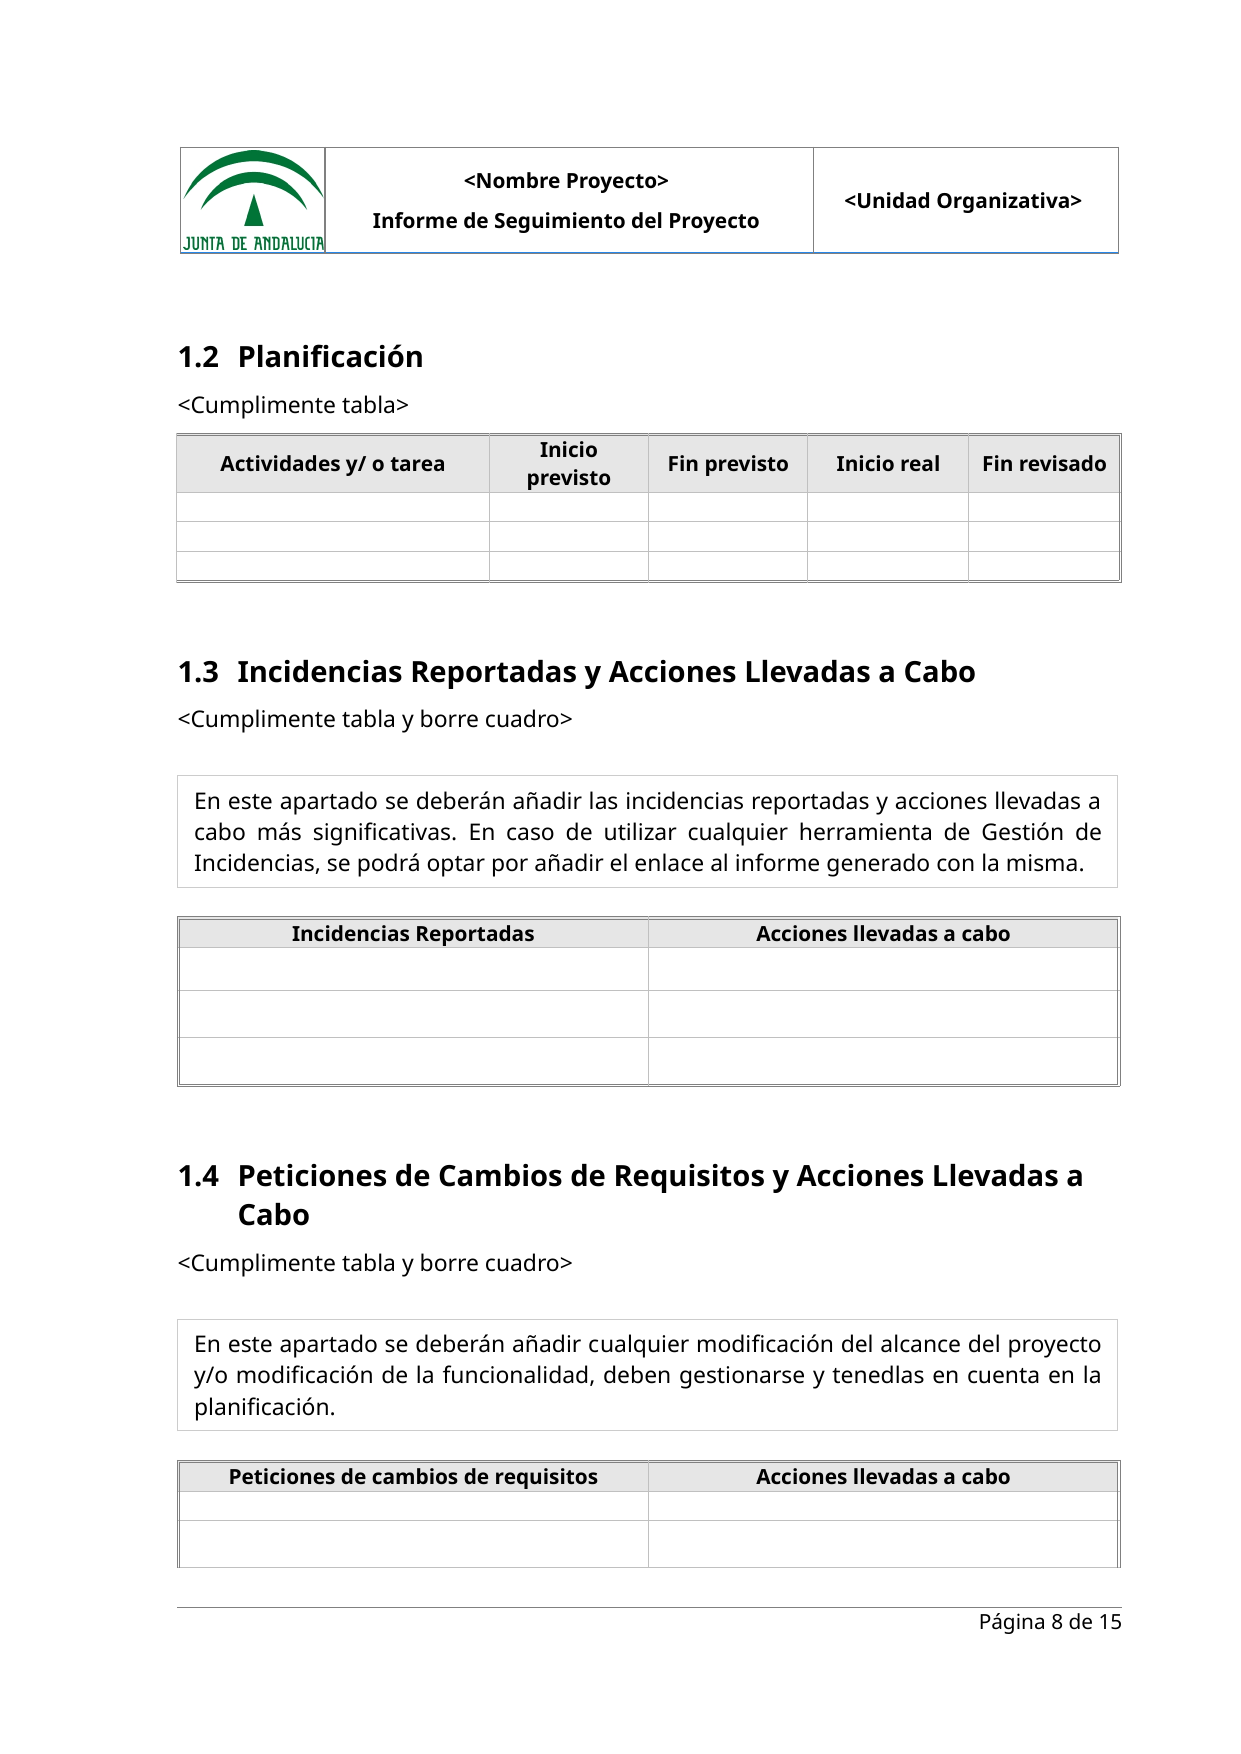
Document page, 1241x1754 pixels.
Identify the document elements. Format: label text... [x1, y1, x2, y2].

subtitle Planificación [177, 336, 1122, 376]
table_cell [180, 1521, 648, 1567]
table_cell [808, 552, 968, 580]
table_cell [649, 991, 1117, 1037]
table_cell [180, 1492, 648, 1520]
table_cell [808, 493, 968, 521]
table_cell [969, 522, 1119, 551]
list En este apartado se deberán añadir las incidencias reportadas y acciones llevadas a cabo más significativas. En caso de utilizar cualquier herramienta de Gestión de Incidencias, se podrá optar por añadir el enlace al informe generado con la misma. [178, 785, 1102, 878]
table_cell [649, 1521, 1117, 1567]
table_cell [490, 552, 648, 580]
table_header Acciones llevadas a cabo [649, 920, 1117, 947]
table_header Actividades y/ o tarea [177, 436, 489, 492]
list En este apartado se deberán añadir cualquier modificación del alcance del proyecto y/o modificación de la funcionalidad, deben gestionarse y tenedlas en cuenta en la planificación. [178, 1328, 1102, 1422]
table_cell [649, 493, 807, 521]
table_cell [808, 522, 968, 551]
text <Cumplimente tabla> [177, 389, 1122, 420]
text <Cumplimente tabla y borre cuadro> [177, 1247, 1122, 1278]
table_cell [969, 552, 1119, 580]
table_cell [177, 493, 489, 521]
table_cell [490, 493, 648, 521]
table_cell [649, 1038, 1117, 1084]
table_cell [649, 1492, 1117, 1520]
table_cell [649, 522, 807, 551]
table_header Inicio real [808, 436, 968, 492]
table_cell [180, 991, 648, 1037]
table_cell [490, 522, 648, 551]
table_cell [969, 493, 1119, 521]
table_cell [177, 522, 489, 551]
table_header Inicio previsto [490, 436, 648, 492]
table_cell [180, 1038, 648, 1084]
table_cell [649, 948, 1117, 990]
table_cell [180, 948, 648, 990]
subtitle Peticiones de Cambios de Requisitos y Acciones Llevadas a Cabo [177, 1155, 1122, 1234]
table_header Peticiones de cambios de requisitos [180, 1463, 648, 1491]
table_header Fin revisado [969, 436, 1119, 492]
subtitle Incidencias Reportadas y Acciones Llevadas a Cabo [177, 651, 1122, 691]
table_cell [177, 552, 489, 580]
picture [183, 150, 324, 250]
table_header Incidencias Reportadas [180, 920, 648, 947]
table_header Fin previsto [649, 436, 807, 492]
table_header Acciones llevadas a cabo [649, 1463, 1117, 1491]
table_cell [649, 552, 807, 580]
text <Cumplimente tabla y borre cuadro> [177, 703, 1122, 734]
